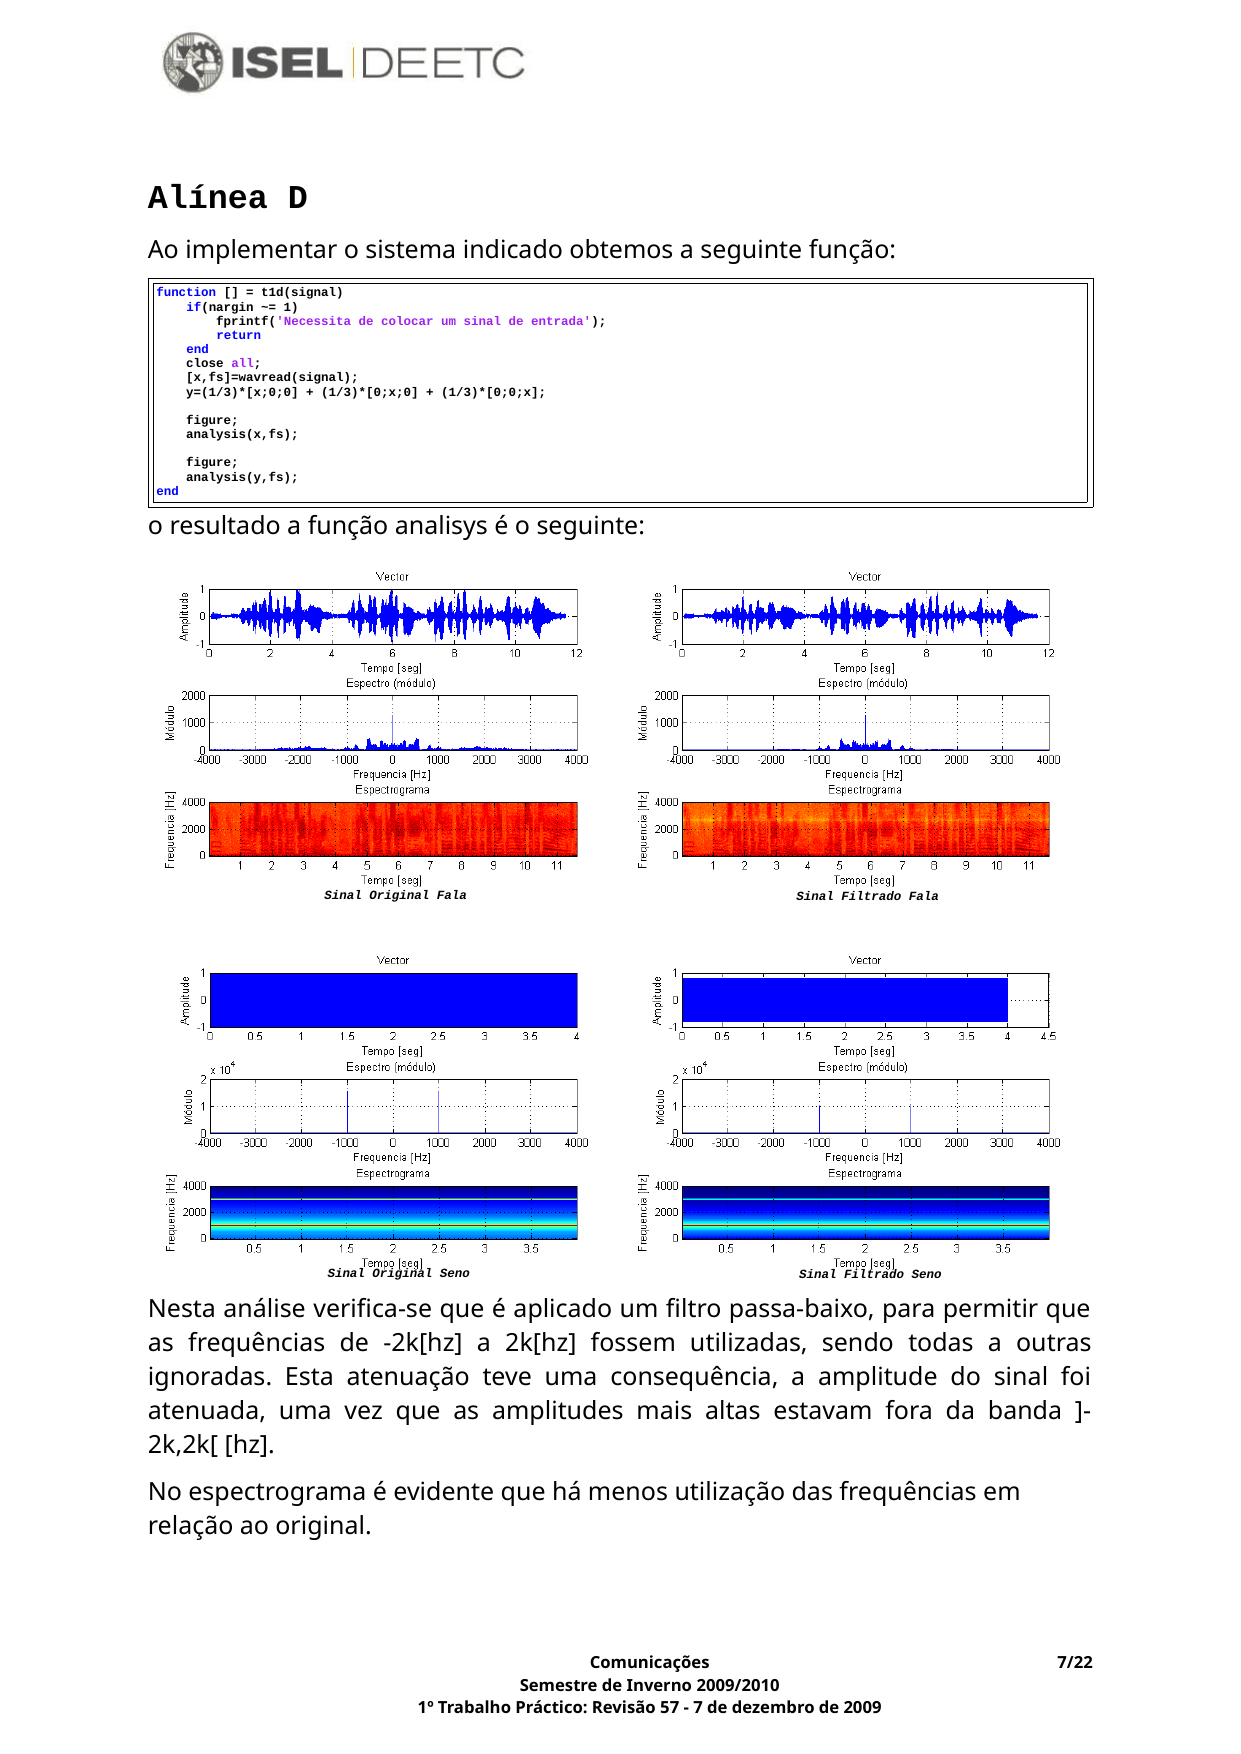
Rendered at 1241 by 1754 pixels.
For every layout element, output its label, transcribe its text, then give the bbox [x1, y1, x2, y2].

text [x,fs]=wavread(signal); [154, 363, 1087, 377]
subtitle Alínea D [148, 181, 1093, 219]
text close all; [154, 349, 1087, 363]
text analysis(x,fs); [154, 420, 1087, 442]
text No espectrograma é evidente que há menos utilização das frequências em relação ao original. [148, 1473, 1093, 1541]
text end [1088, 335, 1093, 349]
text o resultado a função analisys é o seguinte: [148, 508, 1093, 541]
text Nesta análise verifica-se que é aplicado um filtro passa-baixo, para permitir que as frequências de -2k[hz] a 2k[hz] fossem utilizadas, sendo todas a outras ignoradas. Esta atenuação teve uma consequência, a amplitude do sinal foi atenuada, uma vez que as amplitudes mais altas estavam fora da banda ]-2k,2k[ [hz]. [148, 1291, 1093, 1461]
picture [148, 936, 1093, 1291]
text return [154, 321, 1087, 335]
text Ao implementar o sistema indicado obtemos a seguinte função: [148, 232, 1093, 266]
text y=(1/3)*[x;0;0] + (1/3)*[0;x;0] + (1/3)*[0;0;x]; [154, 377, 1087, 400]
picture [147, 553, 1093, 908]
text figure; [154, 406, 1087, 420]
text function [] = t1d(signal) [154, 284, 1087, 292]
text [148, 908, 1093, 936]
text function [] = t1d(signal) [149, 279, 1093, 292]
text fprintf('Necessita de colocar um sinal de entrada'); [154, 306, 1087, 321]
picture [153, 17, 555, 118]
text end [154, 335, 1087, 349]
text analysis(y,fs); [154, 462, 1087, 476]
text end [149, 476, 1093, 507]
text if(nargin ~= 1) [154, 292, 1087, 306]
text figure; [154, 448, 1087, 462]
